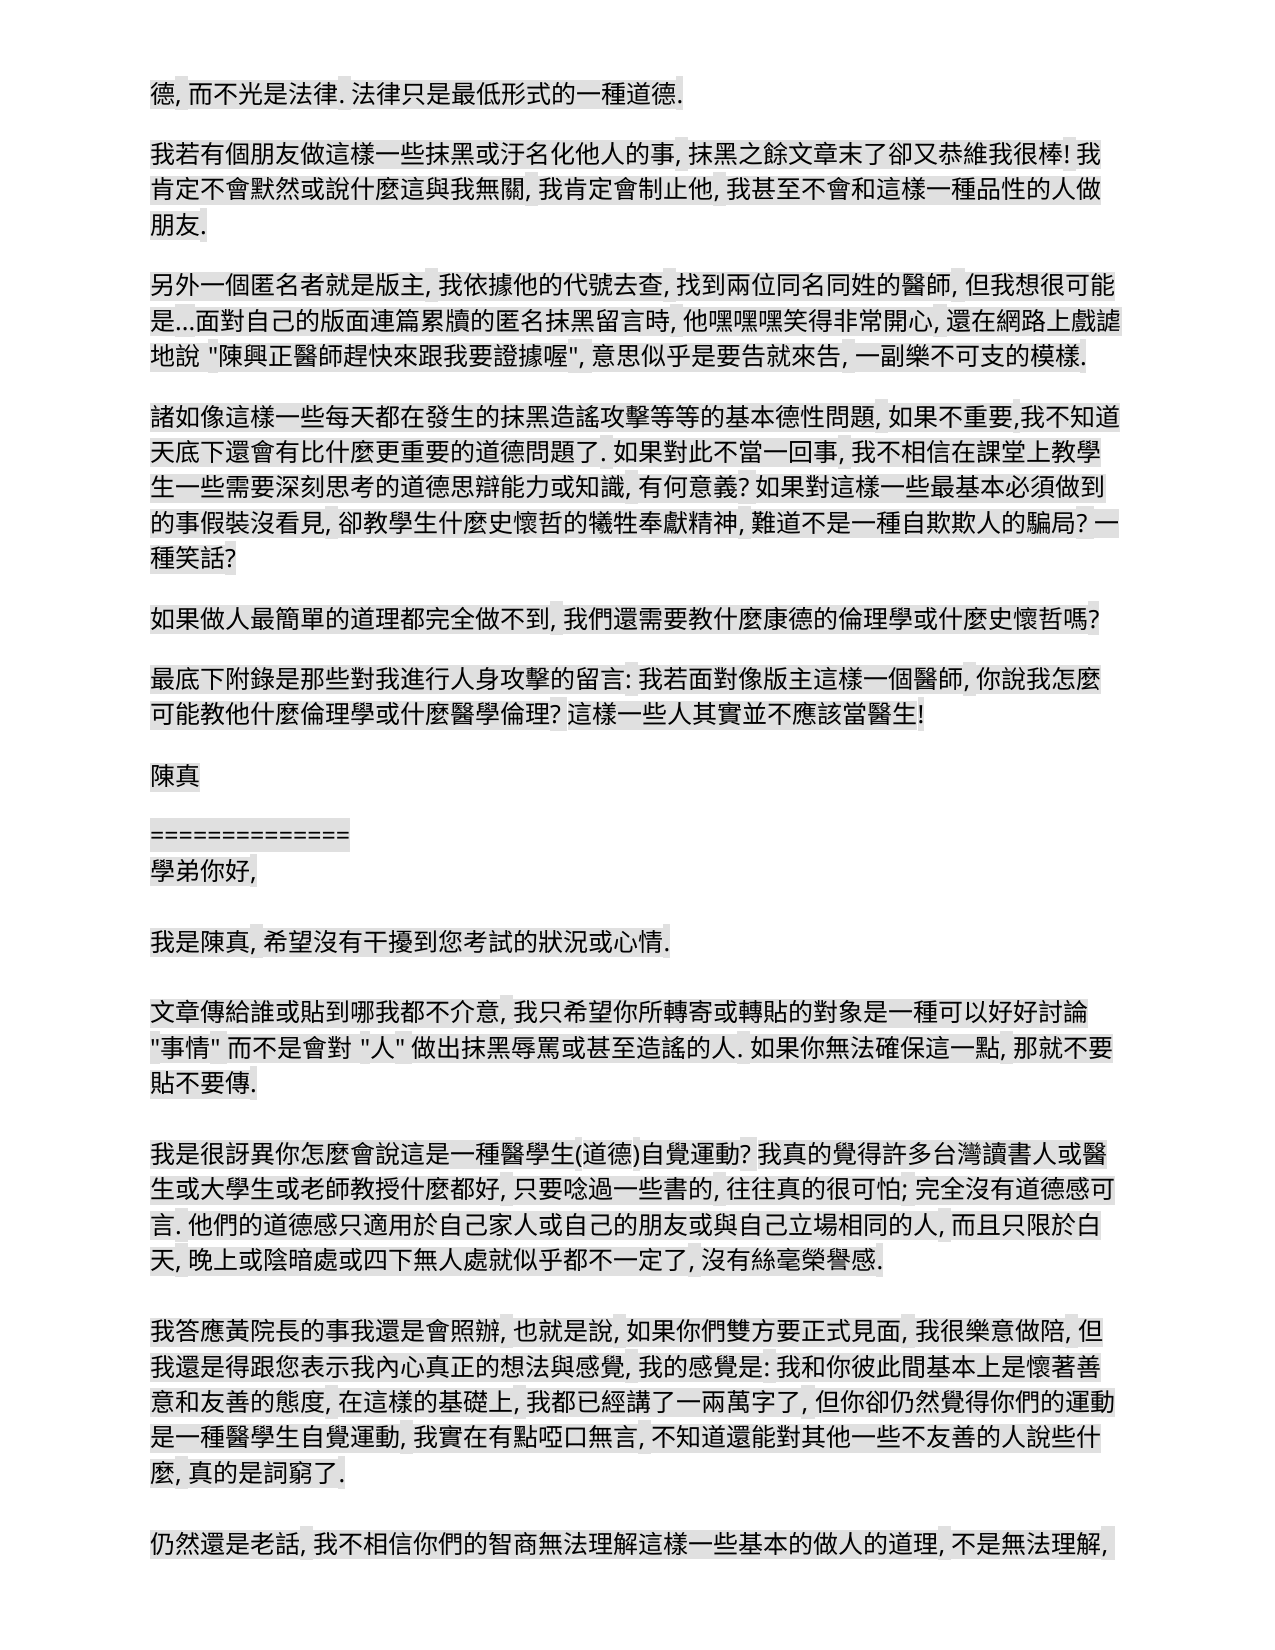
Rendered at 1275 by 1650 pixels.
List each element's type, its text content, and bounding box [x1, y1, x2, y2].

text ============== 學弟你好, 我是陳真, 希望沒有干擾到您考試的狀況或心情. 文章傳給誰或貼到哪我都不介意, 我只希望你所轉寄或轉貼的對象是一種可以好好討論 "事情" 而不是會對 "人" 做出抹黑辱罵或甚至造謠的人. 如果你無法確保這一點, 那就不要貼不要傳. 我是很訝異你怎麼會說這是一種醫學生(道德)自覺運動? 我真的覺得許多台灣讀書人或醫生或大學生或老師教授什麼都好, 只要唸過一些書的, 往往真的很可怕; 完全沒有道德感可言. 他們的道德感只適用於自己家人或自己的朋友或與自己立場相同的人, 而且只限於白天, 晚上或陰暗處或四下無人處就似乎都不一定了, 沒有絲毫榮譽感. 我答應黃院長的事我還是會照辦, 也就是說, 如果你們雙方要正式見面, 我很樂意做陪, 但我還是得跟您表示我內心真正的想法與感覺, 我的感覺是: 我和你彼此間基本上是懷著善意和友善的態度, 在這樣的基礎上, 我都已經講了一兩萬字了, 但你卻仍然覺得你們的運動是一種醫學生自覺運動, 我實在有點啞口無言, 不知道還能對其他一些不友善的人說些什麼, 真的是詞窮了. 仍然還是老話, 我不相信你們的智商無法理解這樣一些基本的做人的道理, 不是無法理解, [150, 817, 1125, 1560]
text 諸如像這樣一些每天都在發生的抹黑造謠攻擊等等的基本德性問題, 如果不重要,我不知道天底下還會有比什麼更重要的道德問題了. 如果對此不當一回事, 我不相信在課堂上教學生一些需要深刻思考的道德思辯能力或知識, 有何意義? 如果對這樣一些最基本必須做到的事假裝沒看見, 卻教學生什麼史懷哲的犧牲奉獻精神, 難道不是一種自欺欺人的騙局? 一種笑話? [150, 398, 1125, 575]
text 我若有個朋友做這樣一些抹黑或汙名化他人的事, 抹黑之餘文章末了卻又恭維我很棒! 我肯定不會默然或說什麼這與我無關, 我肯定會制止他, 我甚至不會和這樣一種品性的人做朋友. [150, 135, 1125, 242]
text 另外一個匿名者就是版主, 我依據他的代號去查, 找到兩位同名同姓的醫師, 但我想很可能是...面對自己的版面連篇累牘的匿名抹黑留言時, 他嘿嘿嘿笑得非常開心, 還在網路上戲謔地說 "陳興正醫師趕快來跟我要證據喔", 意思似乎是要告就來告, 一副樂不可支的模樣. [150, 267, 1125, 373]
text 德, 而不光是法律. 法律只是最低形式的一種道德. [150, 75, 1125, 110]
text 陳真 [150, 756, 1125, 792]
text 最底下附錄是那些對我進行人身攻擊的留言: 我若面對像版主這樣一個醫師, 你說我怎麼可能教他什麼倫理學或什麼醫學倫理? 這樣一些人其實並不應該當醫生! [150, 660, 1125, 731]
text 如果做人最簡單的道理都完全做不到, 我們還需要教什麼康德的倫理學或什麼史懷哲嗎? [150, 600, 1125, 635]
